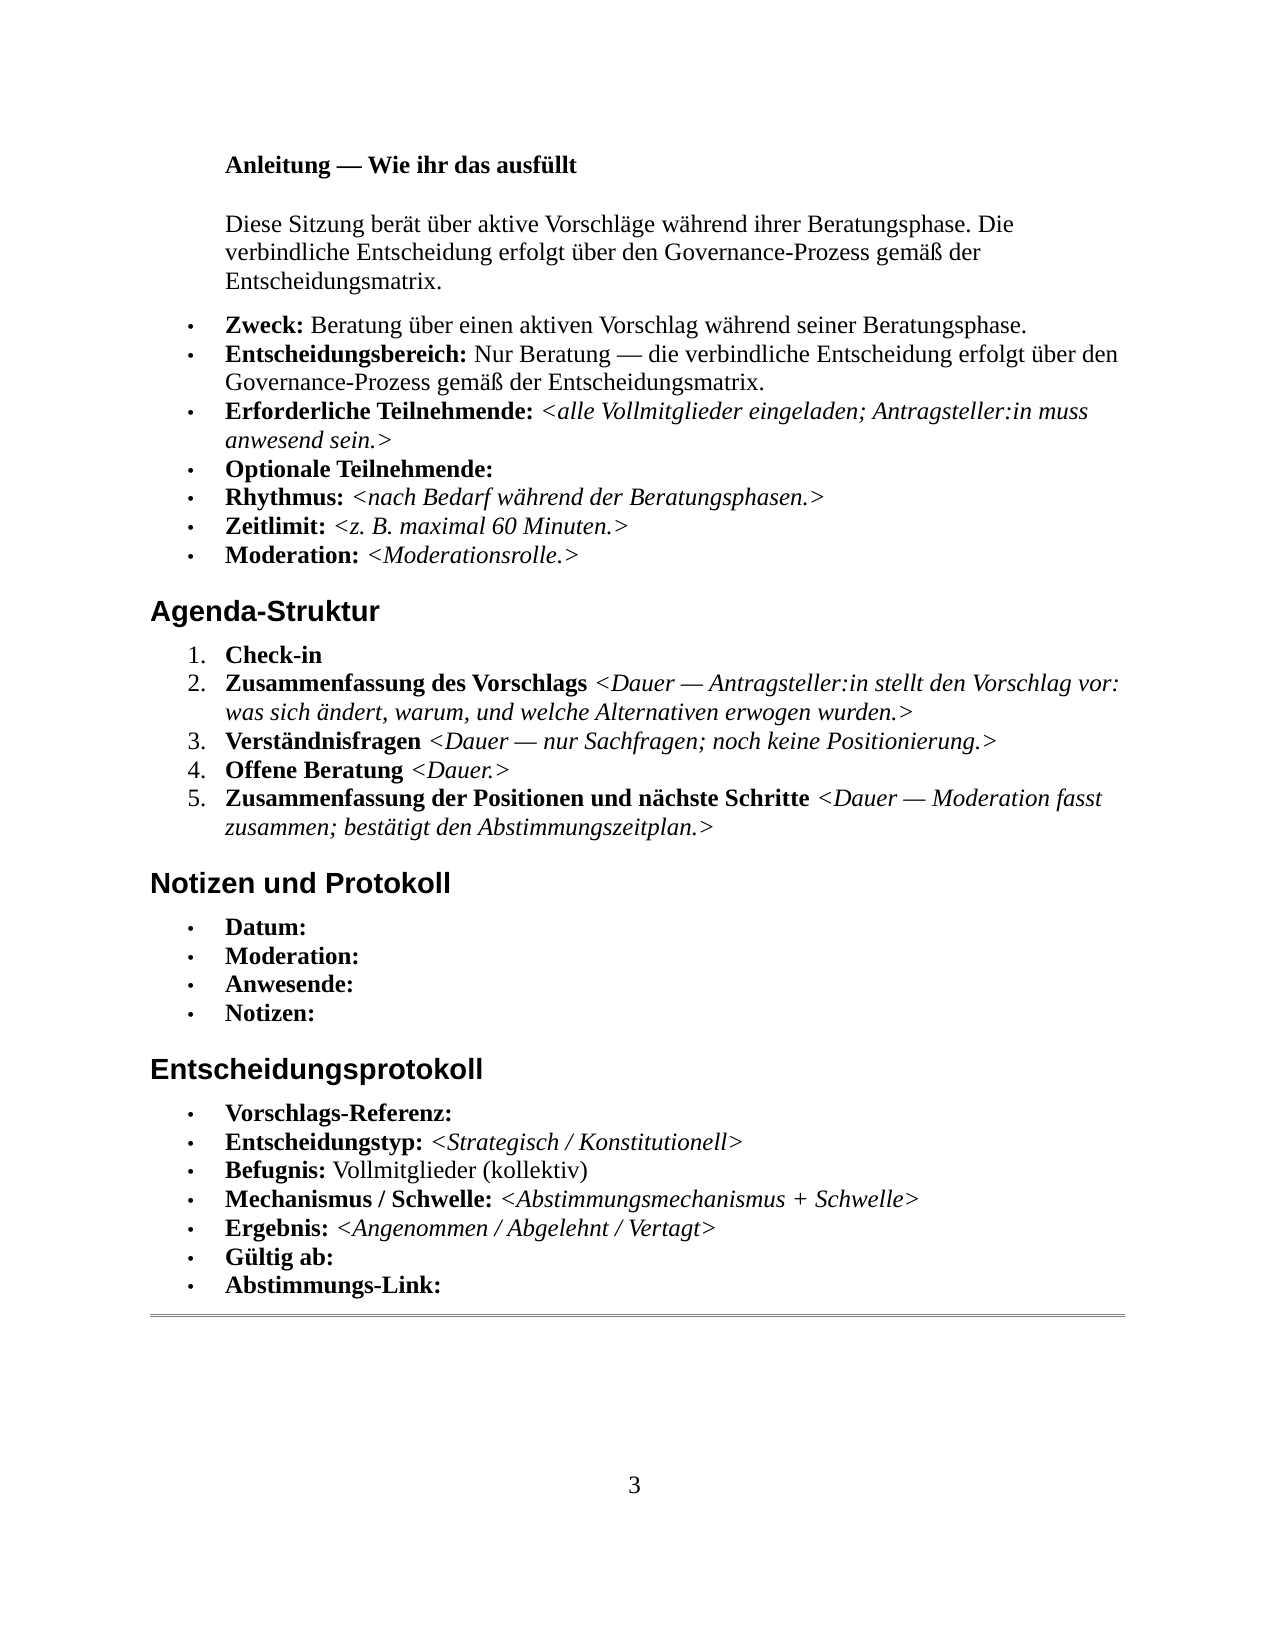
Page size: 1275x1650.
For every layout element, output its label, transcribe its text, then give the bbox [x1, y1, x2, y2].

list Abstimmungs-Link: [187, 1271, 1125, 1299]
list Ergebnis: <Angenommen / Abgelehnt / Vertagt> [187, 1213, 1125, 1242]
list Optionale Teilnehmende: [187, 454, 1125, 482]
list Zeitlimit: <z. B. maximal 60 Minuten.> [187, 511, 1125, 540]
text Anleitung — Wie ihr das ausfüllt [225, 150, 1125, 179]
list Vorschlags-Referenz: [187, 1098, 1125, 1127]
list Mechanismus / Schwelle: <Abstimmungsmechanismus + Schwelle> [187, 1184, 1125, 1213]
list Gültig ab: [187, 1242, 1125, 1271]
list Zusammenfassung des Vorschlags <Dauer — Antragsteller:in stellt den Vorschlag vor: was sich ändert, warum, und welche Alternativen erwogen wurden.> [187, 668, 1125, 726]
list Verständnisfragen <Dauer — nur Sachfragen; noch keine Positionierung.> [187, 726, 1125, 755]
subtitle Agenda-Struktur [150, 594, 1125, 627]
list Rhythmus: <nach Bedarf während der Beratungsphasen.> [187, 482, 1125, 511]
list Zusammenfassung der Positionen und nächste Schritte <Dauer — Moderation fasst zusammen; bestätigt den Abstimmungszeitplan.> [187, 783, 1125, 841]
subtitle Entscheidungsprotokoll [150, 1052, 1125, 1086]
list Check-in [187, 640, 1125, 668]
list Notizen: [187, 998, 1125, 1027]
text Diese Sitzung berät über aktive Vorschläge während ihrer Beratungsphase. Die verbindliche Entscheidung erfolgt über den Governance-Prozess gemäß der Entscheidungsmatrix. [225, 209, 1125, 295]
list Entscheidungstyp: <Strategisch / Konstitutionell> [187, 1127, 1125, 1156]
subtitle Notizen und Protokoll [150, 866, 1125, 899]
list Datum: [187, 912, 1125, 941]
list Anwesende: [187, 969, 1125, 998]
list Erforderliche Teilnehmende: <alle Vollmitglieder eingeladen; Antragsteller:in muss anwesend sein.> [187, 396, 1125, 454]
list Moderation: <Moderationsrolle.> [187, 540, 1125, 569]
list Entscheidungsbereich: Nur Beratung — die verbindliche Entscheidung erfolgt über den Governance-Prozess gemäß der Entscheidungsmatrix. [187, 339, 1125, 396]
list Zweck: Beratung über einen aktiven Vorschlag während seiner Beratungsphase. [187, 310, 1125, 339]
list Offene Beratung <Dauer.> [187, 755, 1125, 783]
list Befugnis: Vollmitglieder (kollektiv) [187, 1156, 1125, 1184]
list Moderation: [187, 941, 1125, 969]
